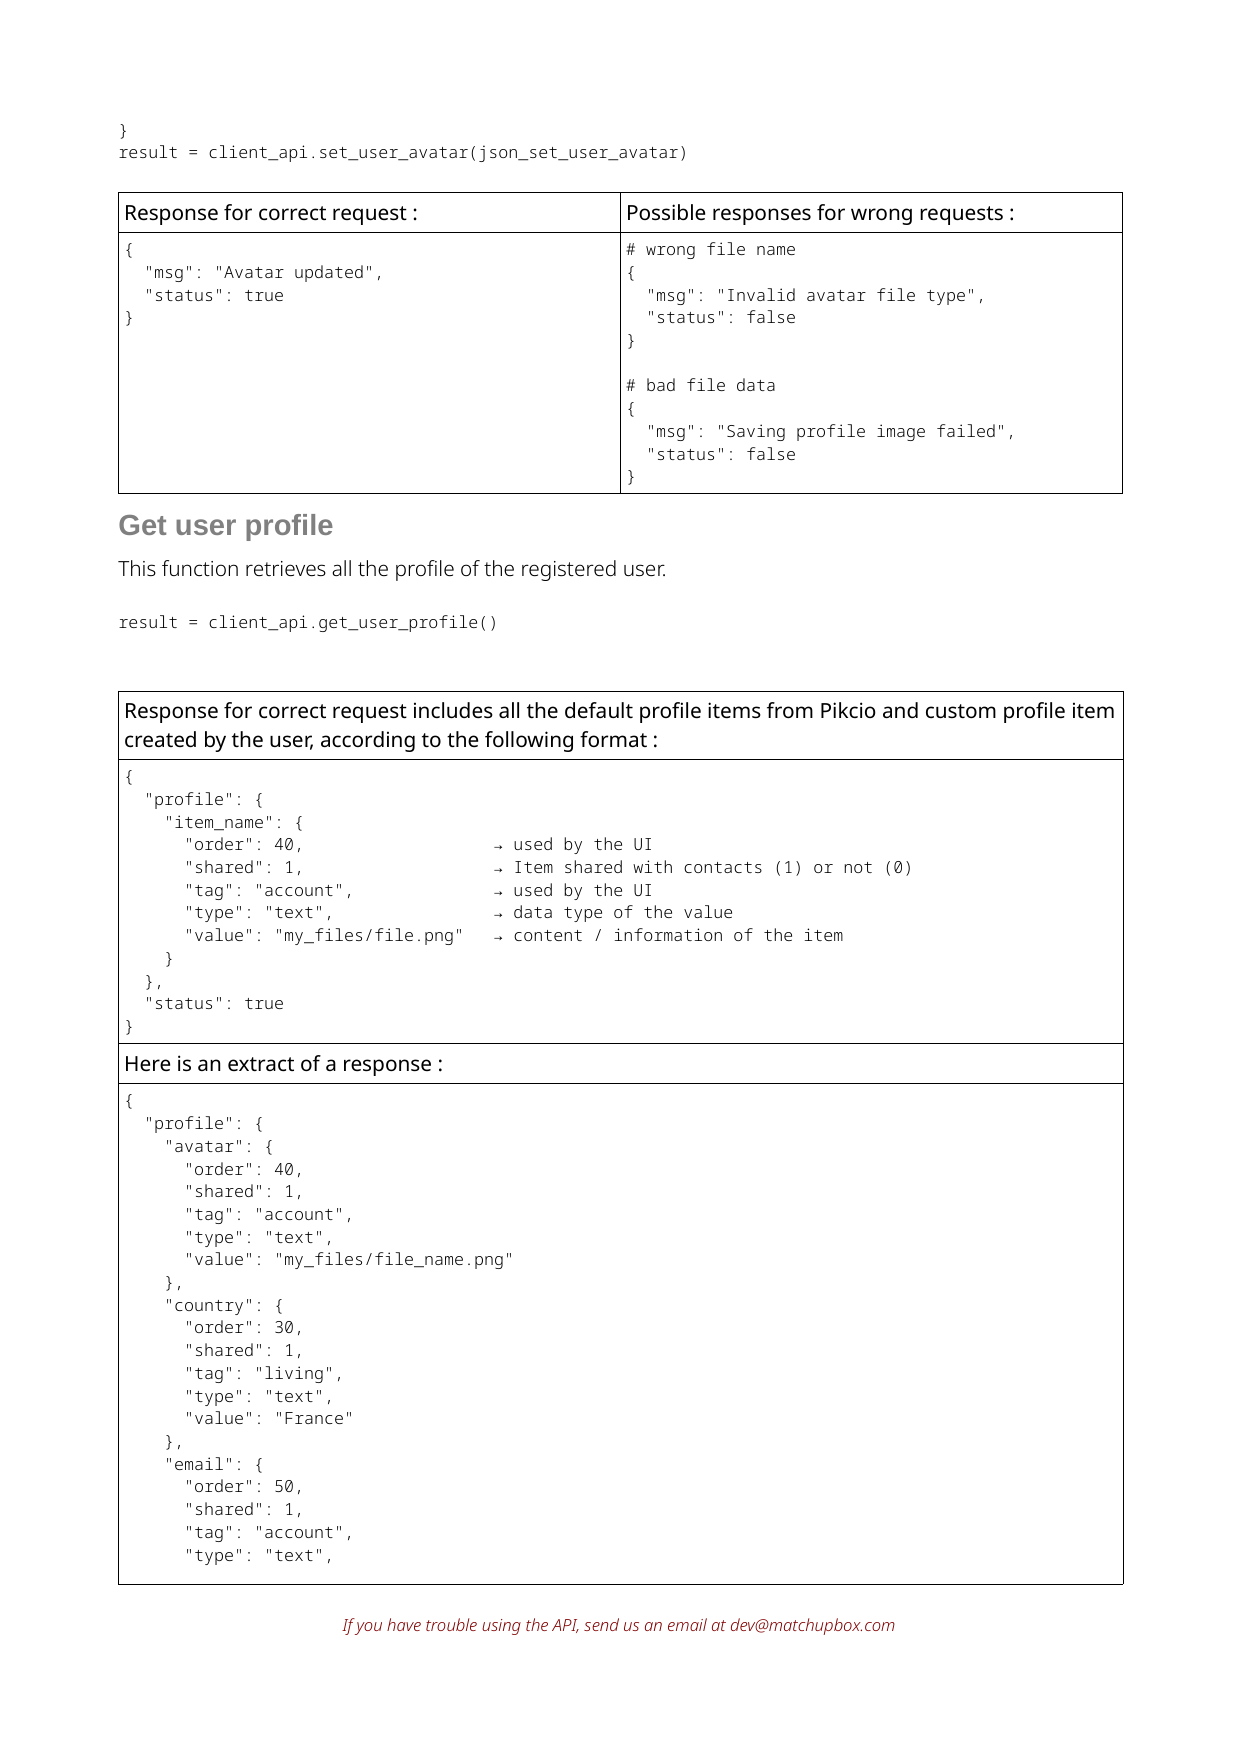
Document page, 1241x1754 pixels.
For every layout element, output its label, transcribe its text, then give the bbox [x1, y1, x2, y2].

table_header Response for correct request includes all the default profile items from Pikcio and custom profile item created by the user, according to the following format : [119, 692, 1123, 759]
table_cell { "msg": "Avatar updated", "status": true } [119, 233, 620, 493]
table_header Response for correct request : [119, 193, 620, 232]
text result = client_api.get_user_profile() [118, 611, 1122, 634]
table_header Possible responses for wrong requests : [621, 193, 1122, 232]
table_cell { "profile": { "item_name": { "order": 40, → used by the UI "shared": 1, → Item shared with contacts (1) or not (0) "tag": "account", → used by the UI "type": "text", → data type of the value "value": "my_files/file.png" → content / information of the item } }, "status": true } [119, 760, 1123, 1043]
text This function retrieves all the profile of the registered user. [118, 554, 1122, 582]
text result = client_api.set_user_avatar(json_set_user_avatar) [118, 141, 1122, 163]
table_header Here is an extract of a response : [119, 1044, 1123, 1083]
text } [118, 118, 1122, 141]
table_cell # wrong file name { "msg": "Invalid avatar file type", "status": false } # bad file data { "msg": "Saving profile image failed", "status": false } [621, 233, 1122, 493]
subtitle Get user profile [118, 508, 1122, 542]
table_cell { "profile": { "avatar": { "order": 40, "shared": 1, "tag": "account", "type": "text", "value": "my_files/file_name.png" }, "country": { "order": 30, "shared": 1, "tag": "living", "type": "text", "value": "France" }, "email": { "order": 50, "shared": 1, "tag": "account", "type": "text", [119, 1084, 1123, 1583]
